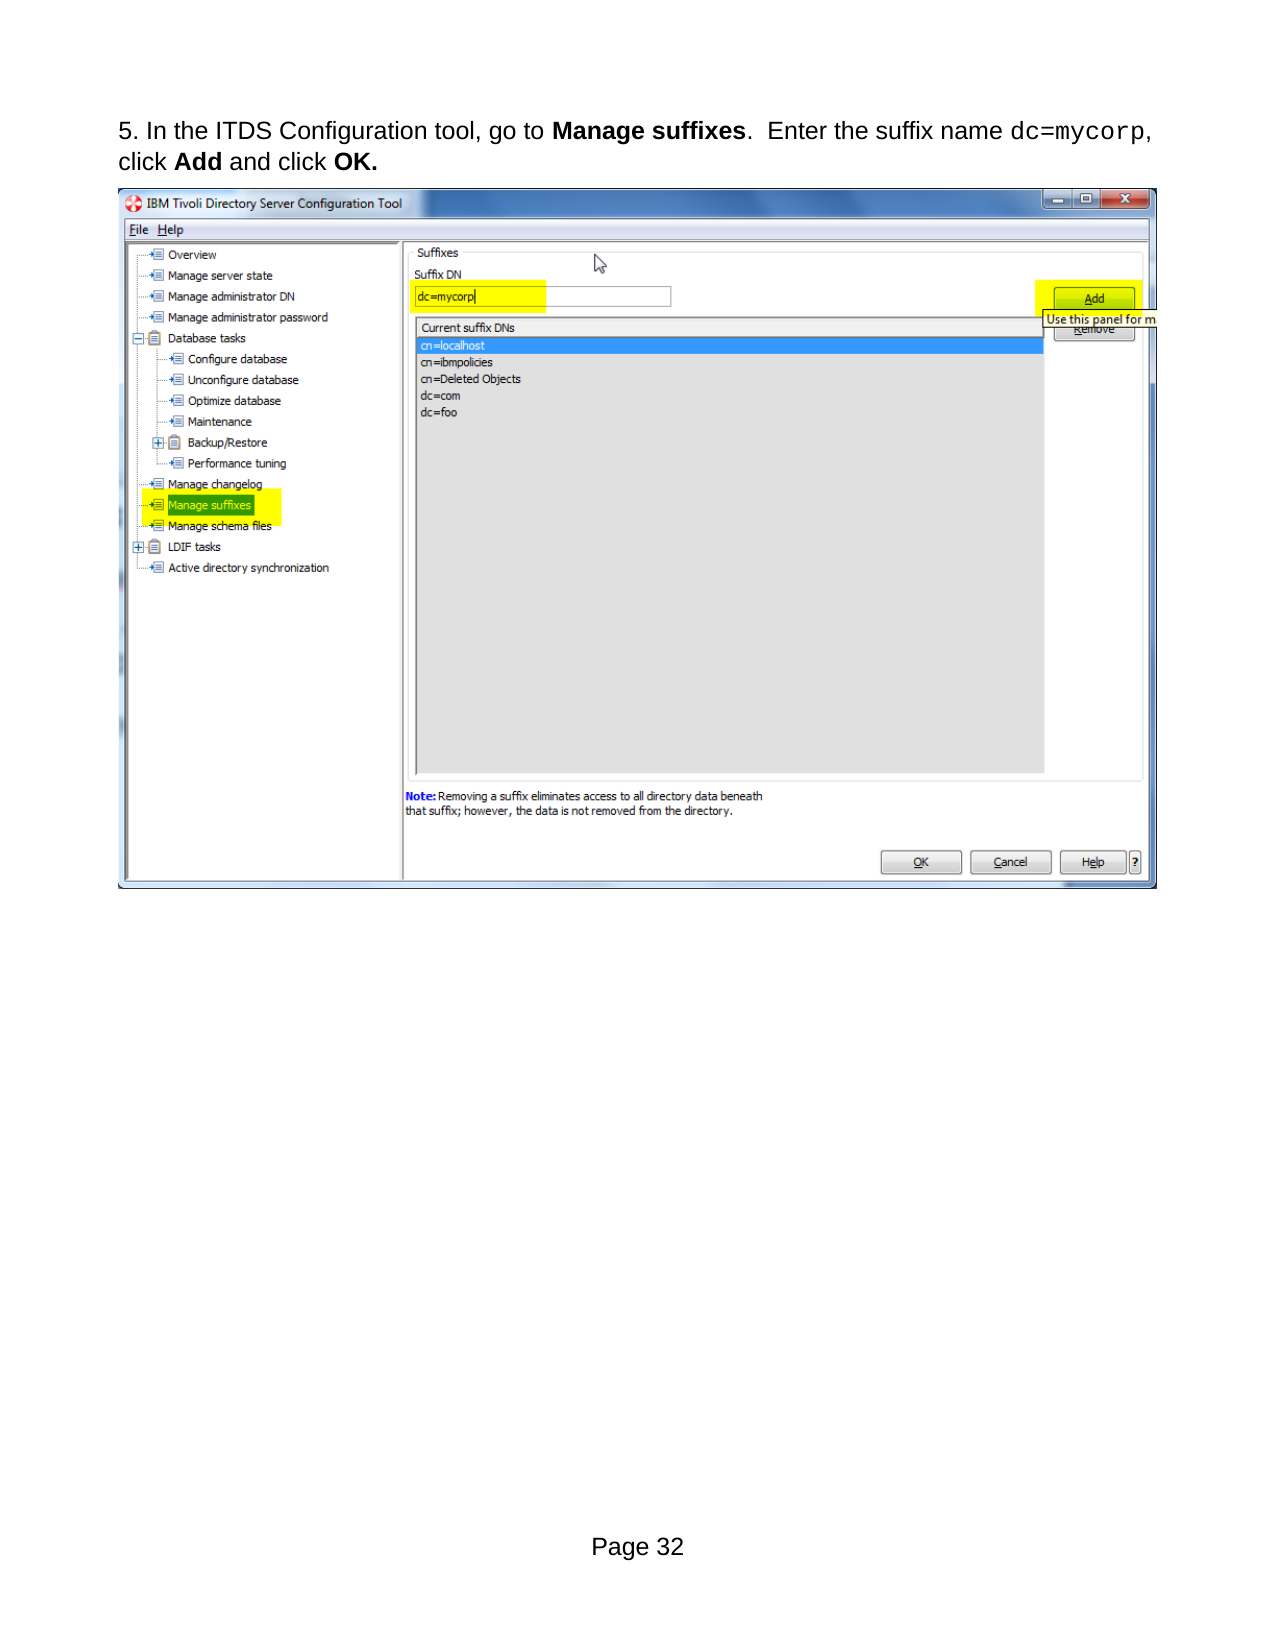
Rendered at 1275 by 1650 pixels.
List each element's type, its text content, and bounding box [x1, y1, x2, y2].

text 5. In the ITDS Configuration tool, go to Manage suffixes. Enter the suffix name dc=mycorp, click Add and click OK. [118, 116, 1157, 176]
